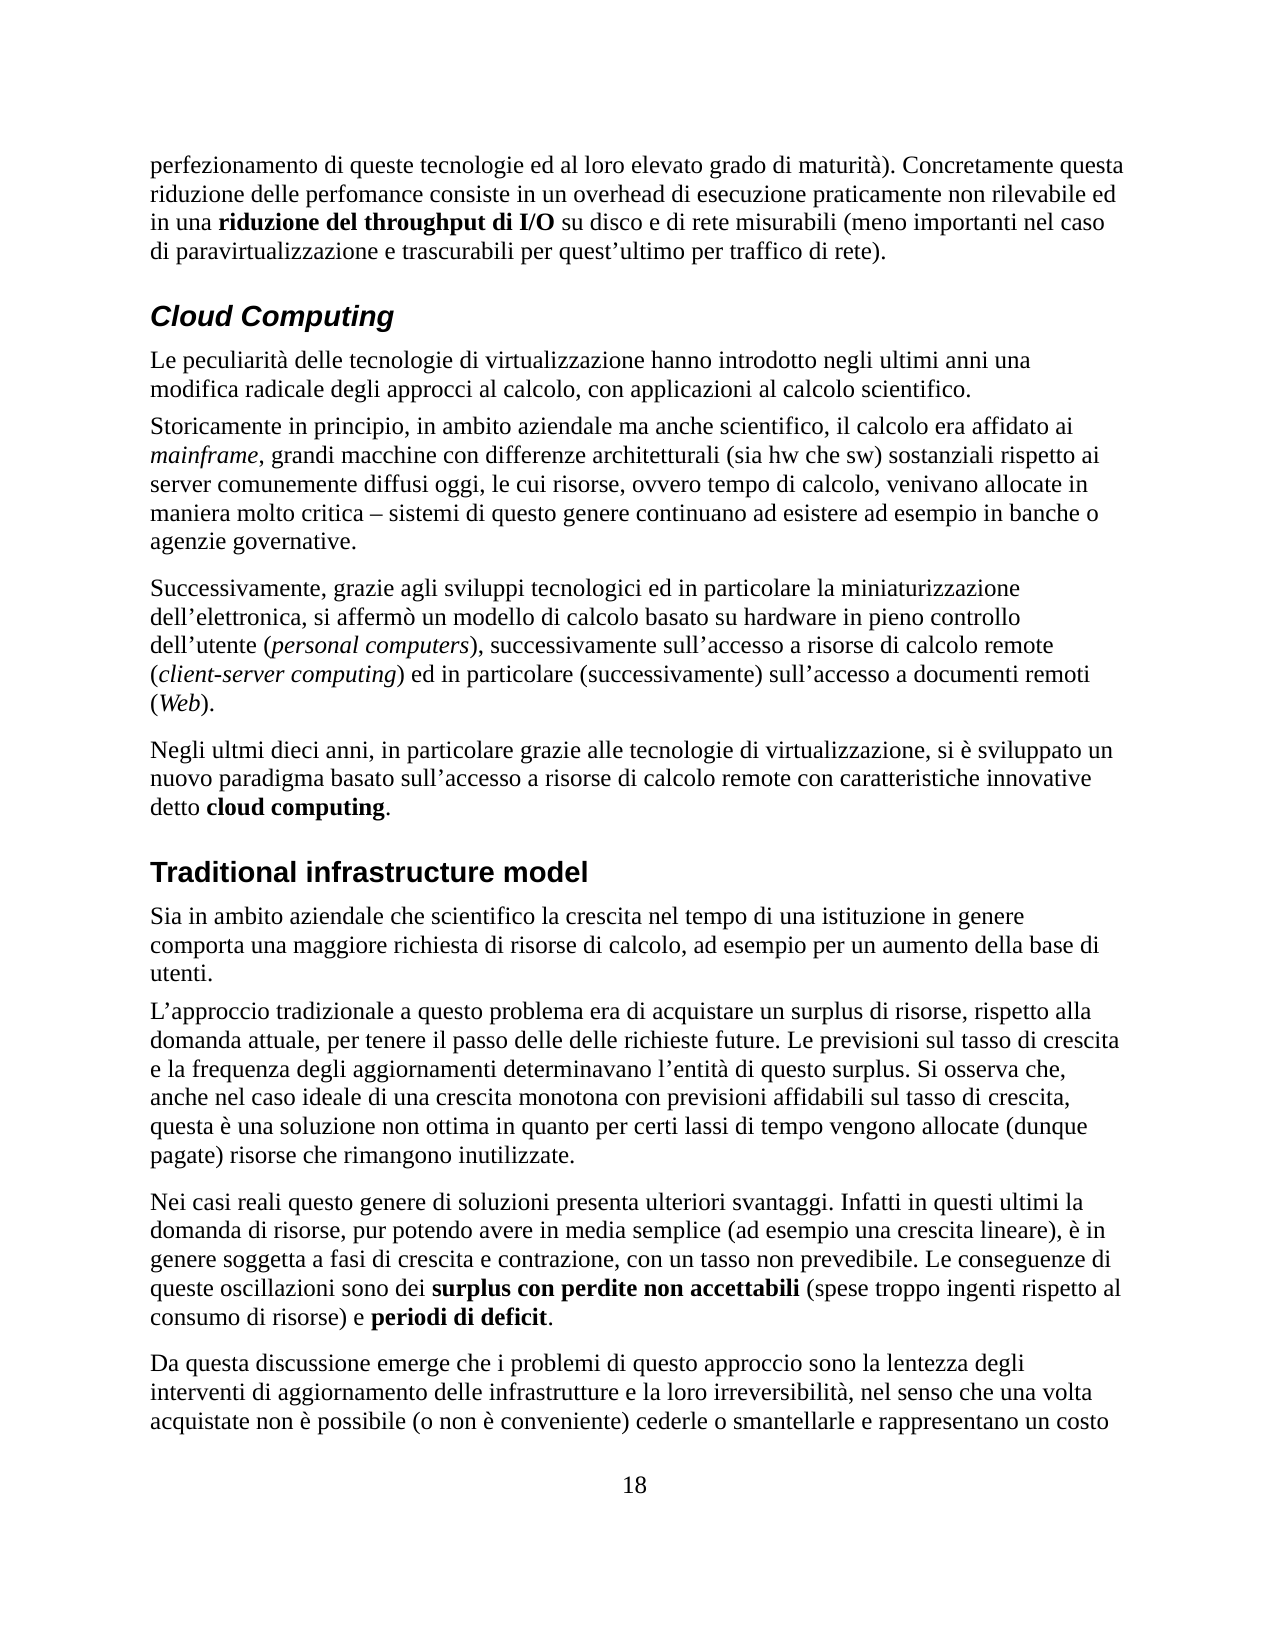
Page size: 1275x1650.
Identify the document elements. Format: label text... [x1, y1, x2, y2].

text Storicamente in principio, in ambito aziendale ma anche scientifico, il calcolo era affidato ai mainframe, grandi macchine con differenze architetturali (sia hw che sw) sostanziali rispetto ai server comunemente diffusi oggi, le cui risorse, ovvero tempo di calcolo, venivano allocate in maniera molto critica – sistemi di questo genere continuano ad esistere ad esempio in banche o agenzie governative. [150, 411, 1125, 555]
text Sia in ambito aziendale che scientifico la crescita nel tempo di una istituzione in genere comporta una maggiore richiesta di risorse di calcolo, ad esempio per un aumento della base di utenti. [150, 901, 1125, 987]
text L’approccio tradizionale a questo problema era di acquistare un surplus di risorse, rispetto alla domanda attuale, per tenere il passo delle delle richieste future. Le previsioni sul tasso di crescita e la frequenza degli aggiornamenti determinavano l’entità di questo surplus. Si osserva che, anche nel caso ideale di una crescita monotona con previsioni affidabili sul tasso di crescita, questa è una soluzione non ottima in quanto per certi lassi di tempo vengono allocate (dunque pagate) risorse che rimangono inutilizzate. [150, 996, 1125, 1169]
subtitle Cloud Computing [150, 299, 1125, 332]
text Successivamente, grazie agli sviluppi tecnologici ed in particolare la miniaturizzazione dell’elettronica, si affermò un modello di calcolo basato su hardware in pieno controllo dell’utente (personal computers), successivamente sull’accesso a risorse di calcolo remote (client-server computing) ed in particolare (successivamente) sull’accesso a documenti remoti (Web). [150, 573, 1125, 717]
text Le peculiarità delle tecnologie di virtualizzazione hanno introdotto negli ultimi anni una modifica radicale degli approcci al calcolo, con applicazioni al calcolo scientifico. [150, 345, 1125, 402]
text perfezionamento di queste tecnologie ed al loro elevato grado di maturità). Concretamente questa riduzione delle perfomance consiste in un overhead di esecuzione praticamente non rilevabile ed in una riduzione del throughput di I/O su disco e di rete misurabili (meno importanti nel caso di paravirtualizzazione e trascurabili per quest’ultimo per traffico di rete). [150, 150, 1125, 265]
subtitle Traditional infrastructure model [150, 855, 1125, 888]
text Da questa discussione emerge che i problemi di questo approccio sono la lentezza degli interventi di aggiornamento delle infrastrutture e la loro irreversibilità, nel senso che una volta acquistate non è possibile (o non è conveniente) cederle o smantellarle e rappresentano un costo [150, 1348, 1125, 1434]
text Negli ultmi dieci anni, in particolare grazie alle tecnologie di virtualizzazione, si è sviluppato un nuovo paradigma basato sull’accesso a risorse di calcolo remote con caratteristiche innovative detto cloud computing. [150, 735, 1125, 821]
text Nei casi reali questo genere di soluzioni presenta ulteriori svantaggi. Infatti in questi ultimi la domanda di risorse, pur potendo avere in media semplice (ad esempio una crescita lineare), è in genere soggetta a fasi di crescita e contrazione, con un tasso non prevedibile. Le conseguenze di queste oscillazioni sono dei surplus con perdite non accettabili (spese troppo ingenti rispetto al consumo di risorse) e periodi di deficit. [150, 1187, 1125, 1330]
